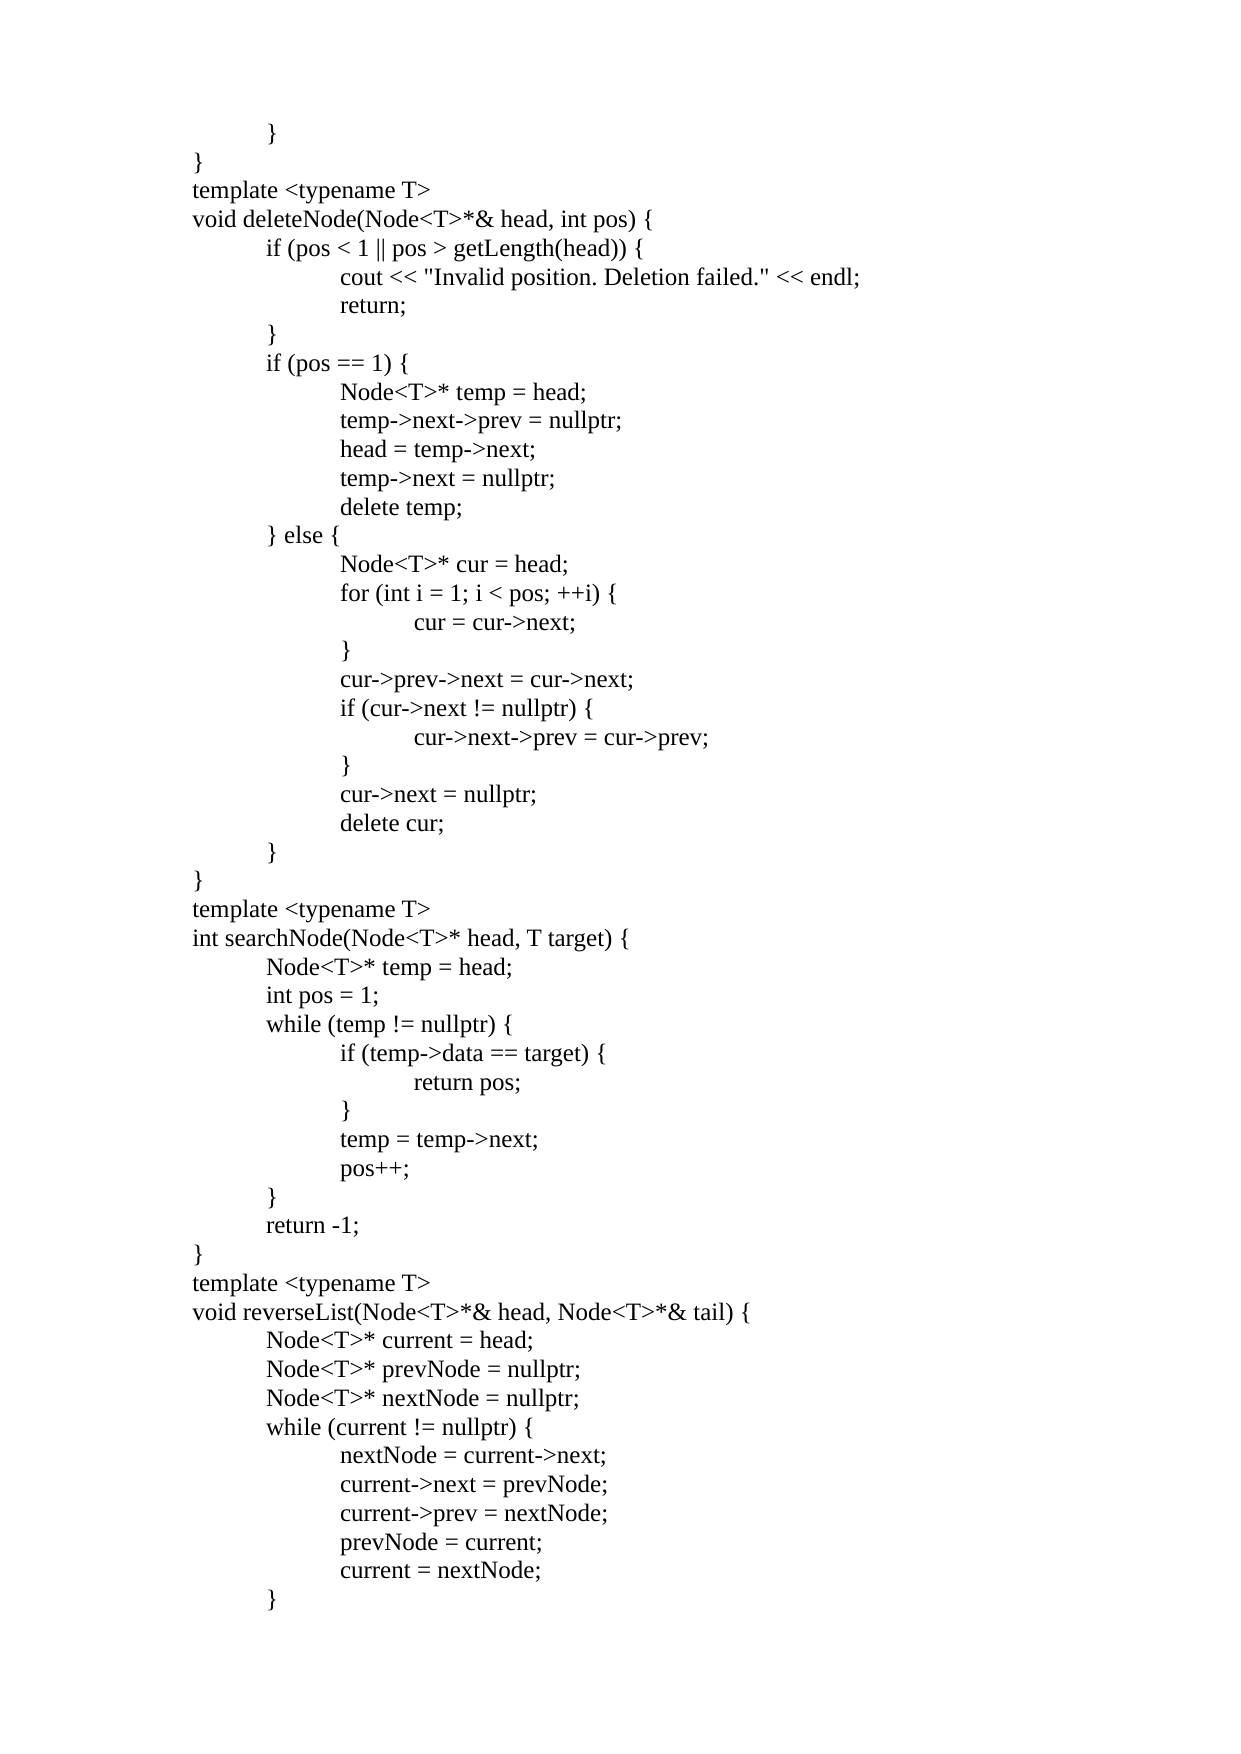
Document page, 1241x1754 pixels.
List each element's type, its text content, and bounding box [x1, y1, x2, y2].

text Node<T>* temp = head; [118, 952, 1122, 981]
text cout << "Invalid position. Deletion failed." << endl; [118, 262, 1122, 291]
text Node<T>* prevNode = nullptr; [118, 1354, 1122, 1383]
text cur = cur->next; [118, 607, 1122, 636]
text temp->next = nullptr; [118, 463, 1122, 492]
text } [118, 319, 1122, 348]
text return; [118, 291, 1122, 319]
text return -1; [118, 1211, 1122, 1239]
text } else { [118, 521, 1122, 549]
text void deleteNode(Node<T>*& head, int pos) { [118, 204, 1122, 233]
text current->next = prevNode; [118, 1469, 1122, 1498]
text Node<T>* nextNode = nullptr; [118, 1383, 1122, 1412]
text void reverseList(Node<T>*& head, Node<T>*& tail) { [118, 1297, 1122, 1326]
text return pos; [118, 1067, 1122, 1096]
text delete cur; [118, 808, 1122, 837]
text int searchNode(Node<T>* head, T target) { [118, 923, 1122, 952]
text cur->prev->next = cur->next; [118, 664, 1122, 693]
text nextNode = current->next; [118, 1441, 1122, 1469]
text current = nextNode; [118, 1556, 1122, 1584]
text } [118, 866, 1122, 894]
text cur->next->prev = cur->prev; [118, 722, 1122, 751]
text } [118, 147, 1122, 176]
text Node<T>* cur = head; [118, 549, 1122, 578]
text current->prev = nextNode; [118, 1498, 1122, 1527]
text int pos = 1; [118, 981, 1122, 1009]
text delete temp; [118, 492, 1122, 521]
text temp = temp->next; [118, 1124, 1122, 1153]
text } [118, 118, 1122, 147]
text } [118, 1584, 1122, 1613]
text } [118, 751, 1122, 779]
text template <typename T> [118, 1268, 1122, 1297]
text Node<T>* current = head; [118, 1326, 1122, 1354]
text } [118, 1239, 1122, 1268]
text while (temp != nullptr) { [118, 1009, 1122, 1038]
text } [118, 636, 1122, 664]
text } [118, 1182, 1122, 1211]
text if (cur->next != nullptr) { [118, 693, 1122, 722]
text if (temp->data == target) { [118, 1038, 1122, 1067]
text while (current != nullptr) { [118, 1412, 1122, 1441]
text prevNode = current; [118, 1527, 1122, 1556]
text template <typename T> [118, 176, 1122, 204]
text template <typename T> [118, 894, 1122, 923]
text head = temp->next; [118, 434, 1122, 463]
text temp->next->prev = nullptr; [118, 406, 1122, 434]
text if (pos == 1) { [118, 348, 1122, 377]
text } [118, 837, 1122, 866]
text for (int i = 1; i < pos; ++i) { [118, 578, 1122, 607]
text pos++; [118, 1153, 1122, 1182]
text } [118, 1096, 1122, 1124]
text Node<T>* temp = head; [118, 377, 1122, 406]
text cur->next = nullptr; [118, 779, 1122, 808]
text if (pos < 1 || pos > getLength(head)) { [118, 233, 1122, 262]
